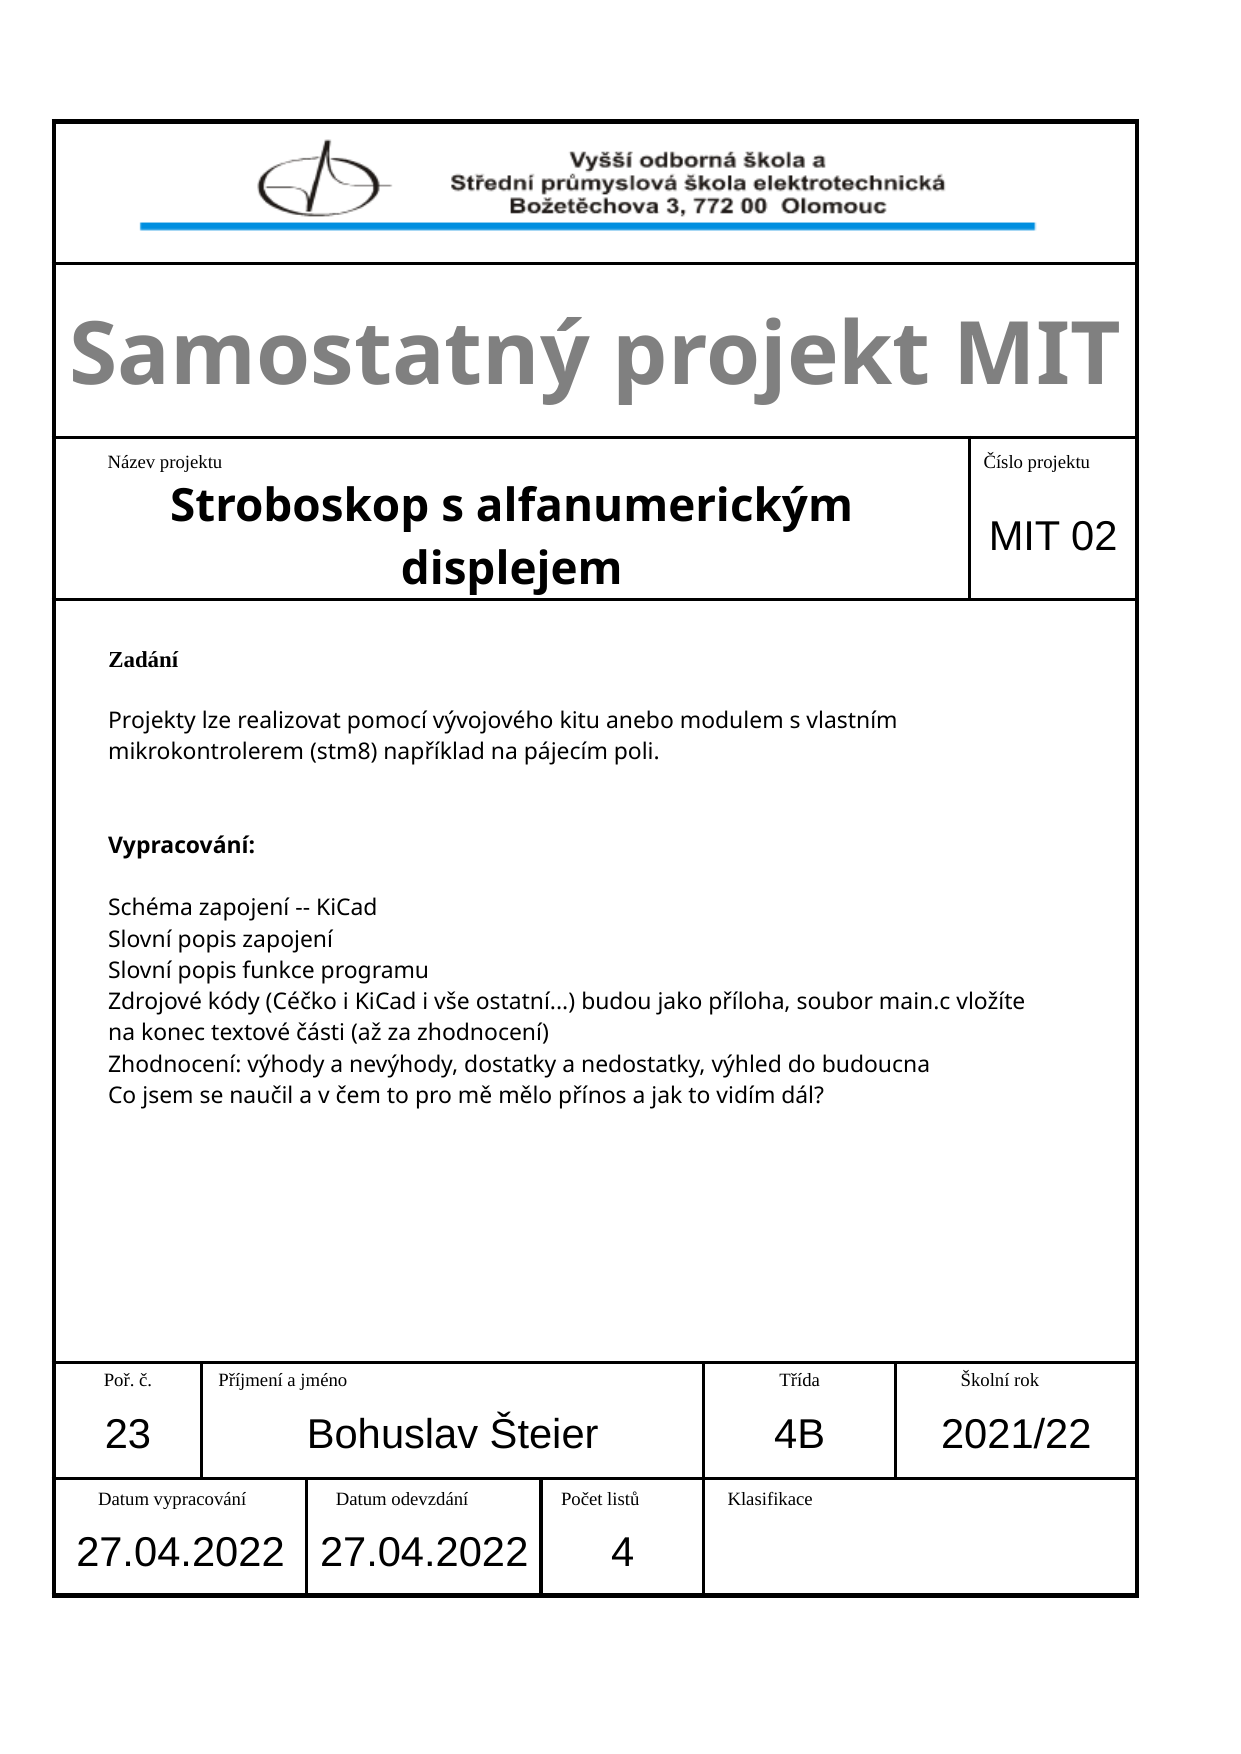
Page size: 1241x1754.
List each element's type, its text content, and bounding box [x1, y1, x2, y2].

table_cell [836, 1480, 1135, 1509]
table_cell Klasifikace [705, 1480, 836, 1509]
table_cell Samostatný projekt MIT [56, 265, 1135, 436]
table_cell 23 [56, 1390, 200, 1477]
table_cell MIT 02 [971, 473, 1135, 597]
table_cell 4 [543, 1509, 702, 1593]
table_cell Datum vypracování [56, 1480, 290, 1509]
table_cell [364, 1364, 702, 1390]
table_cell Číslo projektu [971, 439, 1104, 473]
table_cell Počet listů [543, 1480, 659, 1509]
table_header [56, 124, 1135, 262]
table_cell 27.04.2022 [56, 1509, 305, 1593]
table_cell Stroboskop s alfanumerickým displejem [56, 473, 968, 597]
table_cell [659, 1480, 702, 1509]
table_cell [290, 1480, 305, 1509]
table_cell 2021/22 [897, 1390, 1135, 1477]
table_cell Příjmení a jméno [203, 1364, 364, 1390]
table_cell Školní rok [897, 1364, 1104, 1390]
table_cell [705, 1509, 1135, 1593]
table_cell Bohuslav Šteier [203, 1390, 702, 1477]
table_cell Název projektu [56, 439, 275, 473]
table_cell [497, 1480, 539, 1509]
table_cell Třída [705, 1364, 894, 1390]
table_cell [1104, 1364, 1135, 1390]
table_cell [1048, 601, 1135, 1361]
table_cell Datum odevzdání [308, 1480, 497, 1509]
table_cell 27.04.2022 [308, 1509, 539, 1593]
table_cell Zadání Projekty lze realizovat pomocí vývojového kitu anebo modulem s vlastním mikrokontrolerem (stm8) například na pájecím poli. Vypracování: Schéma zapojení -- KiCad Slovní popis zapojení Slovní popis funkce programu Zdrojové kódy (Céčko i KiCad i vše ostatní...) budou jako příloha, soubor main.c vložíte na konec textové části (až za zhodnocení) Zhodnocení: výhody a nevýhody, dostatky a nedostatky, výhled do budoucna Co jsem se naučil a v čem to pro mě mělo přínos a jak to vidím dál? [56, 601, 1048, 1361]
table_cell 4B [705, 1390, 894, 1477]
table_cell [275, 439, 968, 473]
picture [106, 138, 1085, 248]
table_cell Poř. č. [56, 1364, 200, 1390]
table_cell [1104, 439, 1135, 473]
